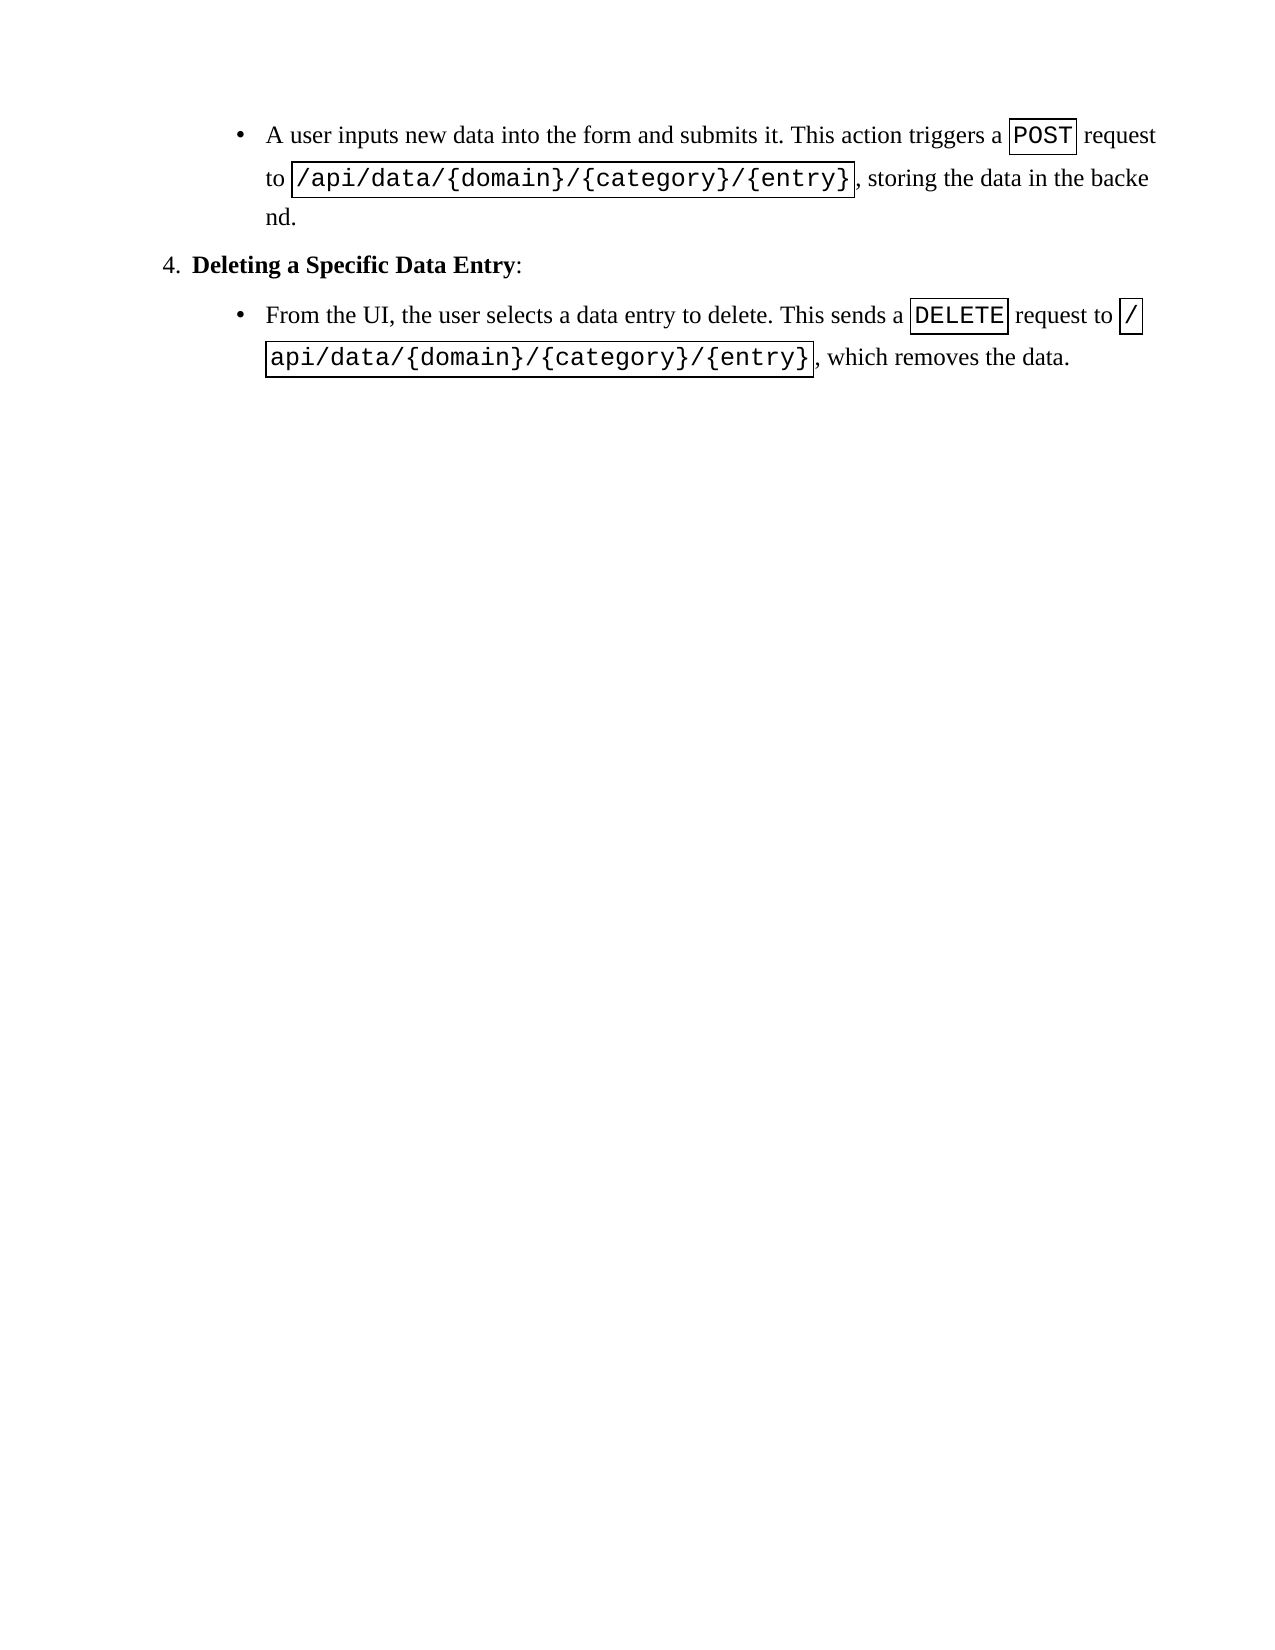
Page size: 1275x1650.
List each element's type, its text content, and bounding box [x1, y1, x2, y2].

list Deleting a Specific Data Entry: [162, 250, 1157, 279]
list A user inputs new data into the form and submits it. This action triggers a POST request to /api/data/{domain}/{category}/{entry}, storing the data in the backend. [236, 118, 1157, 231]
list From the UI, the user selects a data entry to delete. This sends a DELETE request to /api/data/{domain}/{category}/{entry}, which removes the data. [236, 298, 1157, 378]
